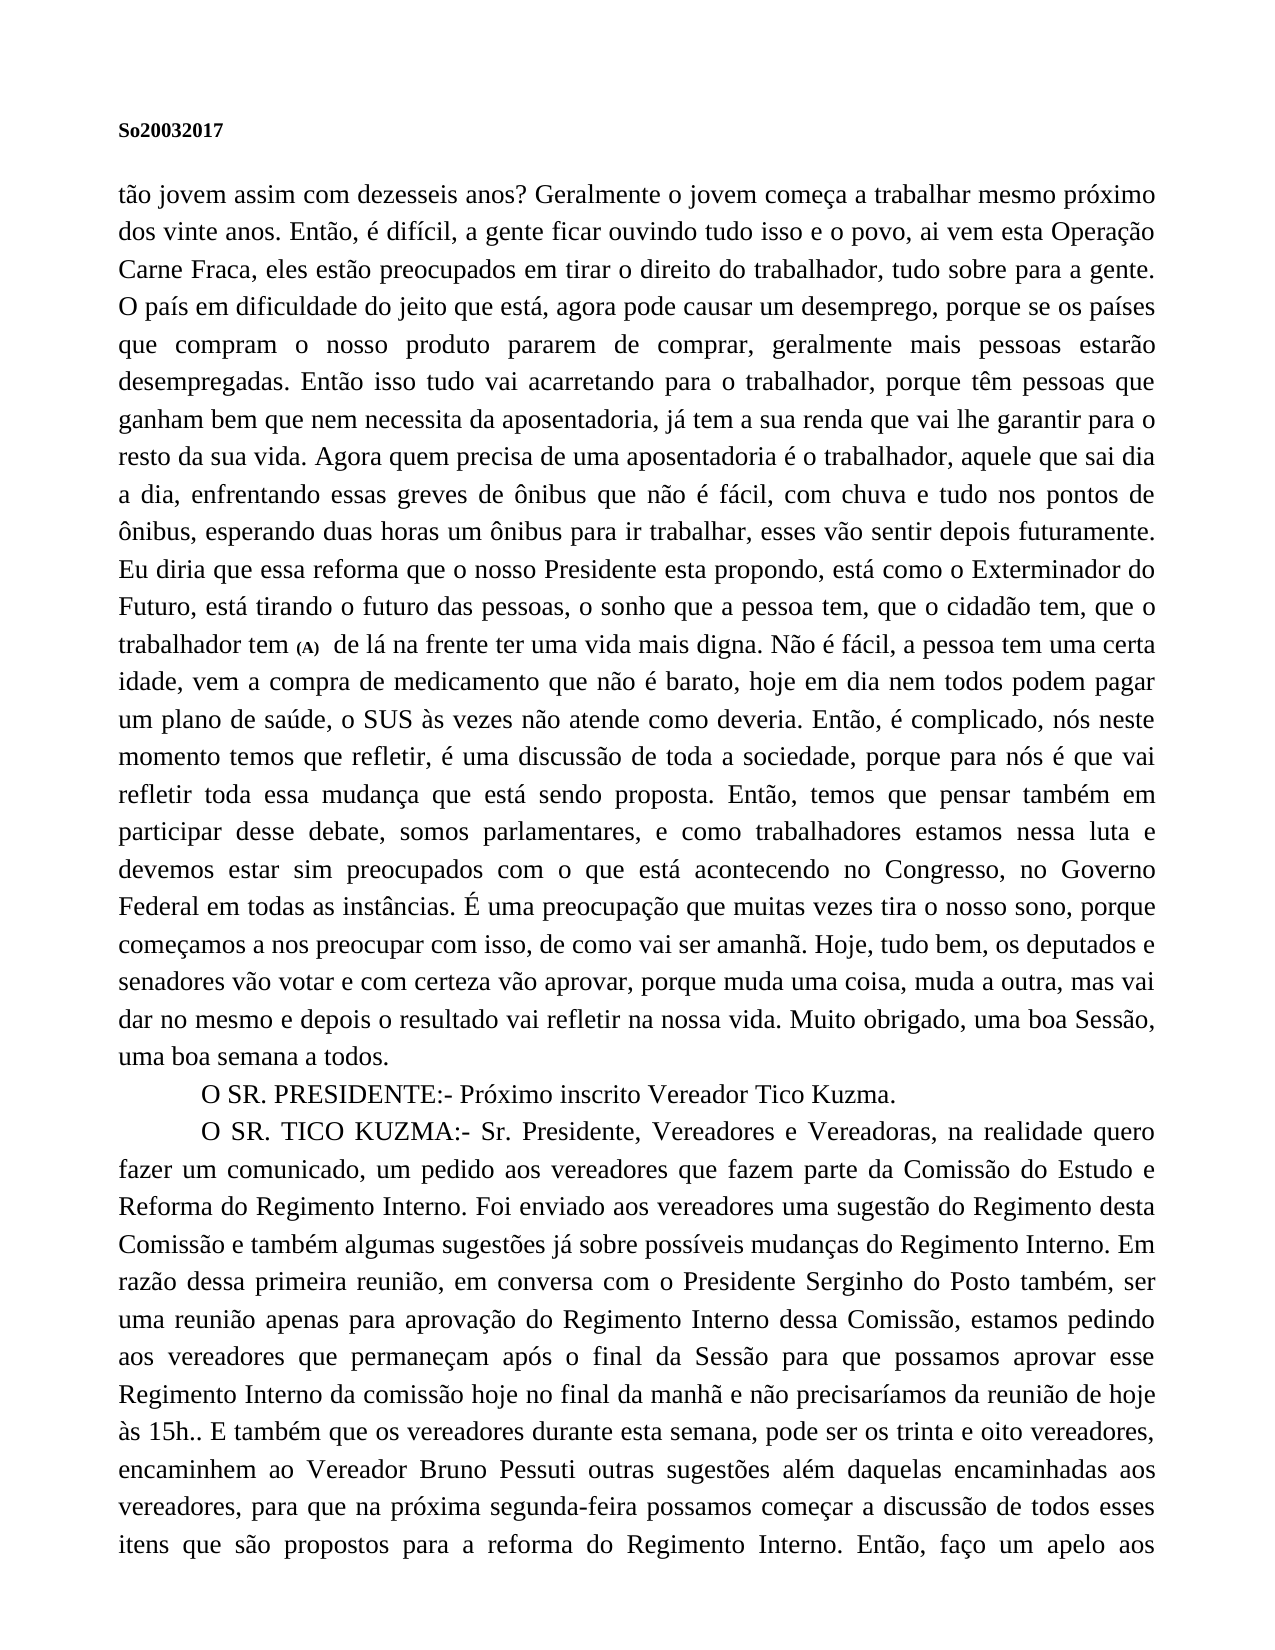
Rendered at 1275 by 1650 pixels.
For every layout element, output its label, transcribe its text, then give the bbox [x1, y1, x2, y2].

text O SR. PRESIDENTE:- Próximo inscrito Vereador Tico Kuzma. [118, 1072, 1157, 1109]
text tão jovem assim com dezesseis anos? Geralmente o jovem começa a trabalhar mesmo próximo dos vinte anos. Então, é difícil, a gente ficar ouvindo tudo isso e o povo, ai vem esta Operação Carne Fraca, eles estão preocupados em tirar o direito do trabalhador, tudo sobre para a gente. O país em dificuldade do jeito que está, agora pode causar um desemprego, porque se os países que compram o nosso produto pararem de comprar, geralmente mais pessoas estarão desempregadas. Então isso tudo vai acarretando para o trabalhador, porque têm pessoas que ganham bem que nem necessita da aposentadoria, já tem a sua renda que vai lhe garantir para o resto da sua vida. Agora quem precisa de uma aposentadoria é o trabalhador, aquele que sai dia a dia, enfrentando essas greves de ônibus que não é fácil, com chuva e tudo nos pontos de ônibus, esperando duas horas um ônibus para ir trabalhar, esses vão sentir depois futuramente. Eu diria que essa reforma que o nosso Presidente esta propondo, está como o Exterminador do Futuro, está tirando o futuro das pessoas, o sonho que a pessoa tem, que o cidadão tem, que o trabalhador tem (A) de lá na frente ter uma vida mais digna. Não é fácil, a pessoa tem uma certa idade, vem a compra de medicamento que não é barato, hoje em dia nem todos podem pagar um plano de saúde, o SUS às vezes não atende como deveria. Então, é complicado, nós neste momento temos que refletir, é uma discussão de toda a sociedade, porque para nós é que vai refletir toda essa mudança que está sendo proposta. Então, temos que pensar também em participar desse debate, somos parlamentares, e como trabalhadores estamos nessa luta e devemos estar sim preocupados com o que está acontecendo no Congresso, no Governo Federal em todas as instâncias. É uma preocupação que muitas vezes tira o nosso sono, porque começamos a nos preocupar com isso, de como vai ser amanhã. Hoje, tudo bem, os deputados e senadores vão votar e com certeza vão aprovar, porque muda uma coisa, muda a outra, mas vai dar no mesmo e depois o resultado vai refletir na nossa vida. Muito obrigado, uma boa Sessão, uma boa semana a todos. [118, 172, 1157, 1072]
text O SR. TICO KUZMA:- Sr. Presidente, Vereadores e Vereadoras, na realidade quero fazer um comunicado, um pedido aos vereadores que fazem parte da Comissão do Estudo e Reforma do Regimento Interno. Foi enviado aos vereadores uma sugestão do Regimento desta Comissão e também algumas sugestões já sobre possíveis mudanças do Regimento Interno. Em razão dessa primeira reunião, em conversa com o Presidente Serginho do Posto também, ser uma reunião apenas para aprovação do Regimento Interno dessa Comissão, estamos pedindo aos vereadores que permaneçam após o final da Sessão para que possamos aprovar esse Regimento Interno da comissão hoje no final da manhã e não precisaríamos da reunião de hoje às 15h.. E também que os vereadores durante esta semana, pode ser os trinta e oito vereadores, encaminhem ao Vereador Bruno Pessuti outras sugestões além daquelas encaminhadas aos vereadores, para que na próxima segunda-feira possamos começar a discussão de todos esses itens que são propostos para a reforma do Regimento Interno. Então, faço um apelo aos [118, 1109, 1157, 1559]
